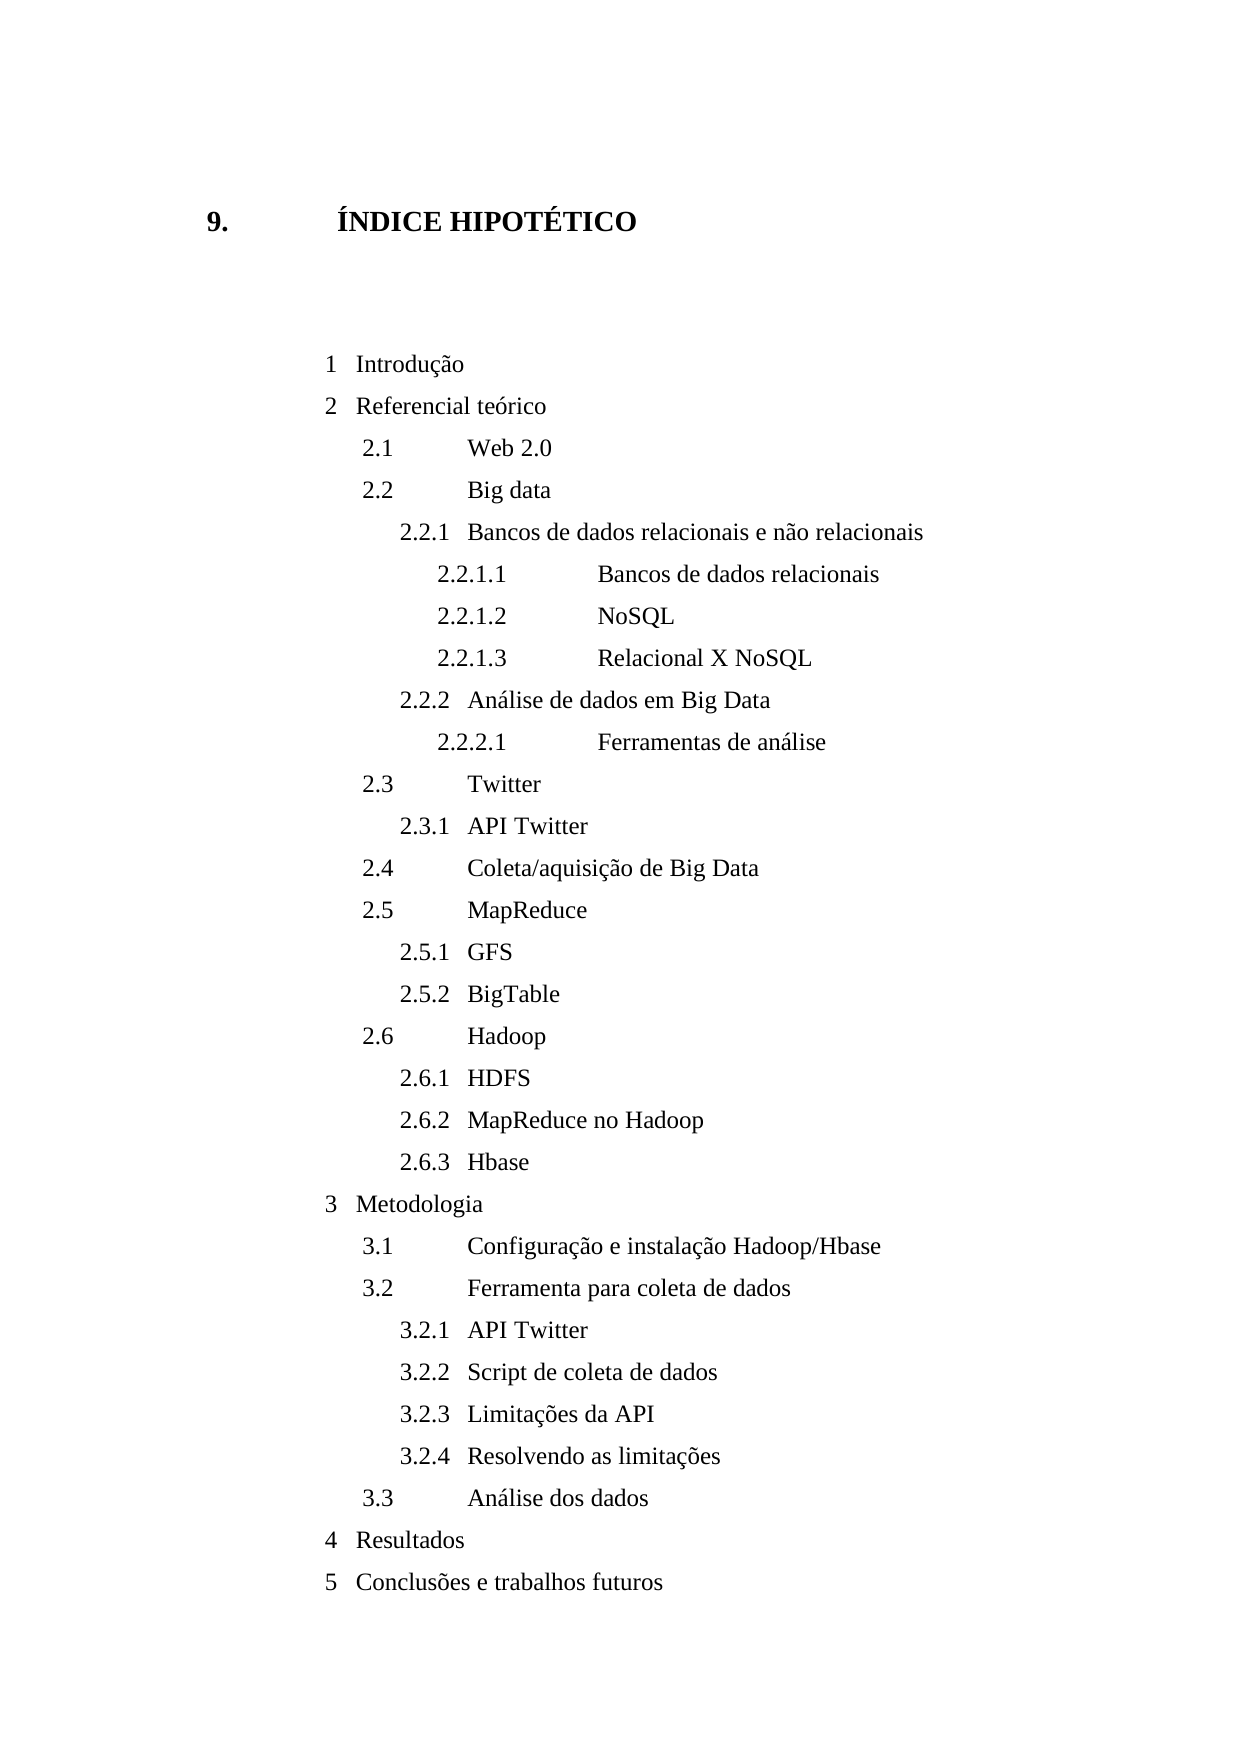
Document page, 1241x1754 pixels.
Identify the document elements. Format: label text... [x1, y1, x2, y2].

list BigTable [393, 980, 1122, 1008]
list Referencial teórico [318, 392, 1122, 420]
list Metodologia [318, 1190, 1122, 1218]
list Análise de dados em Big Data [393, 686, 1122, 714]
list Introdução [318, 350, 1122, 378]
list Bancos de dados relacionais e não relacionais [393, 518, 1122, 546]
subtitle ÍNDICE HIPOTÉTICO [207, 205, 1122, 238]
list Script de coleta de dados [393, 1358, 1122, 1386]
list Coleta/aquisição de Big Data [356, 854, 1122, 882]
list Ferramenta para coleta de dados [356, 1274, 1122, 1302]
list Resolvendo as limitações [393, 1442, 1122, 1469]
list HDFS [393, 1064, 1122, 1092]
list Big data [356, 476, 1122, 504]
list Relacional X NoSQL [431, 644, 1122, 672]
list Análise dos dados [356, 1483, 1122, 1512]
list MapReduce no Hadoop [393, 1106, 1122, 1134]
list GFS [393, 938, 1122, 966]
list Web 2.0 [356, 434, 1122, 462]
list Conclusões e trabalhos futuros [318, 1567, 1122, 1596]
list Configuração e instalação Hadoop/Hbase [356, 1232, 1122, 1260]
list NoSQL [431, 602, 1122, 630]
list Resultados [318, 1526, 1122, 1553]
list Ferramentas de análise [431, 728, 1122, 756]
list API Twitter [393, 812, 1122, 840]
list API Twitter [393, 1316, 1122, 1344]
list Hbase [393, 1148, 1122, 1176]
list Limitações da API [393, 1399, 1122, 1428]
list Hadoop [356, 1022, 1122, 1050]
list Bancos de dados relacionais [431, 560, 1122, 588]
list MapReduce [356, 896, 1122, 924]
list Twitter [356, 770, 1122, 798]
